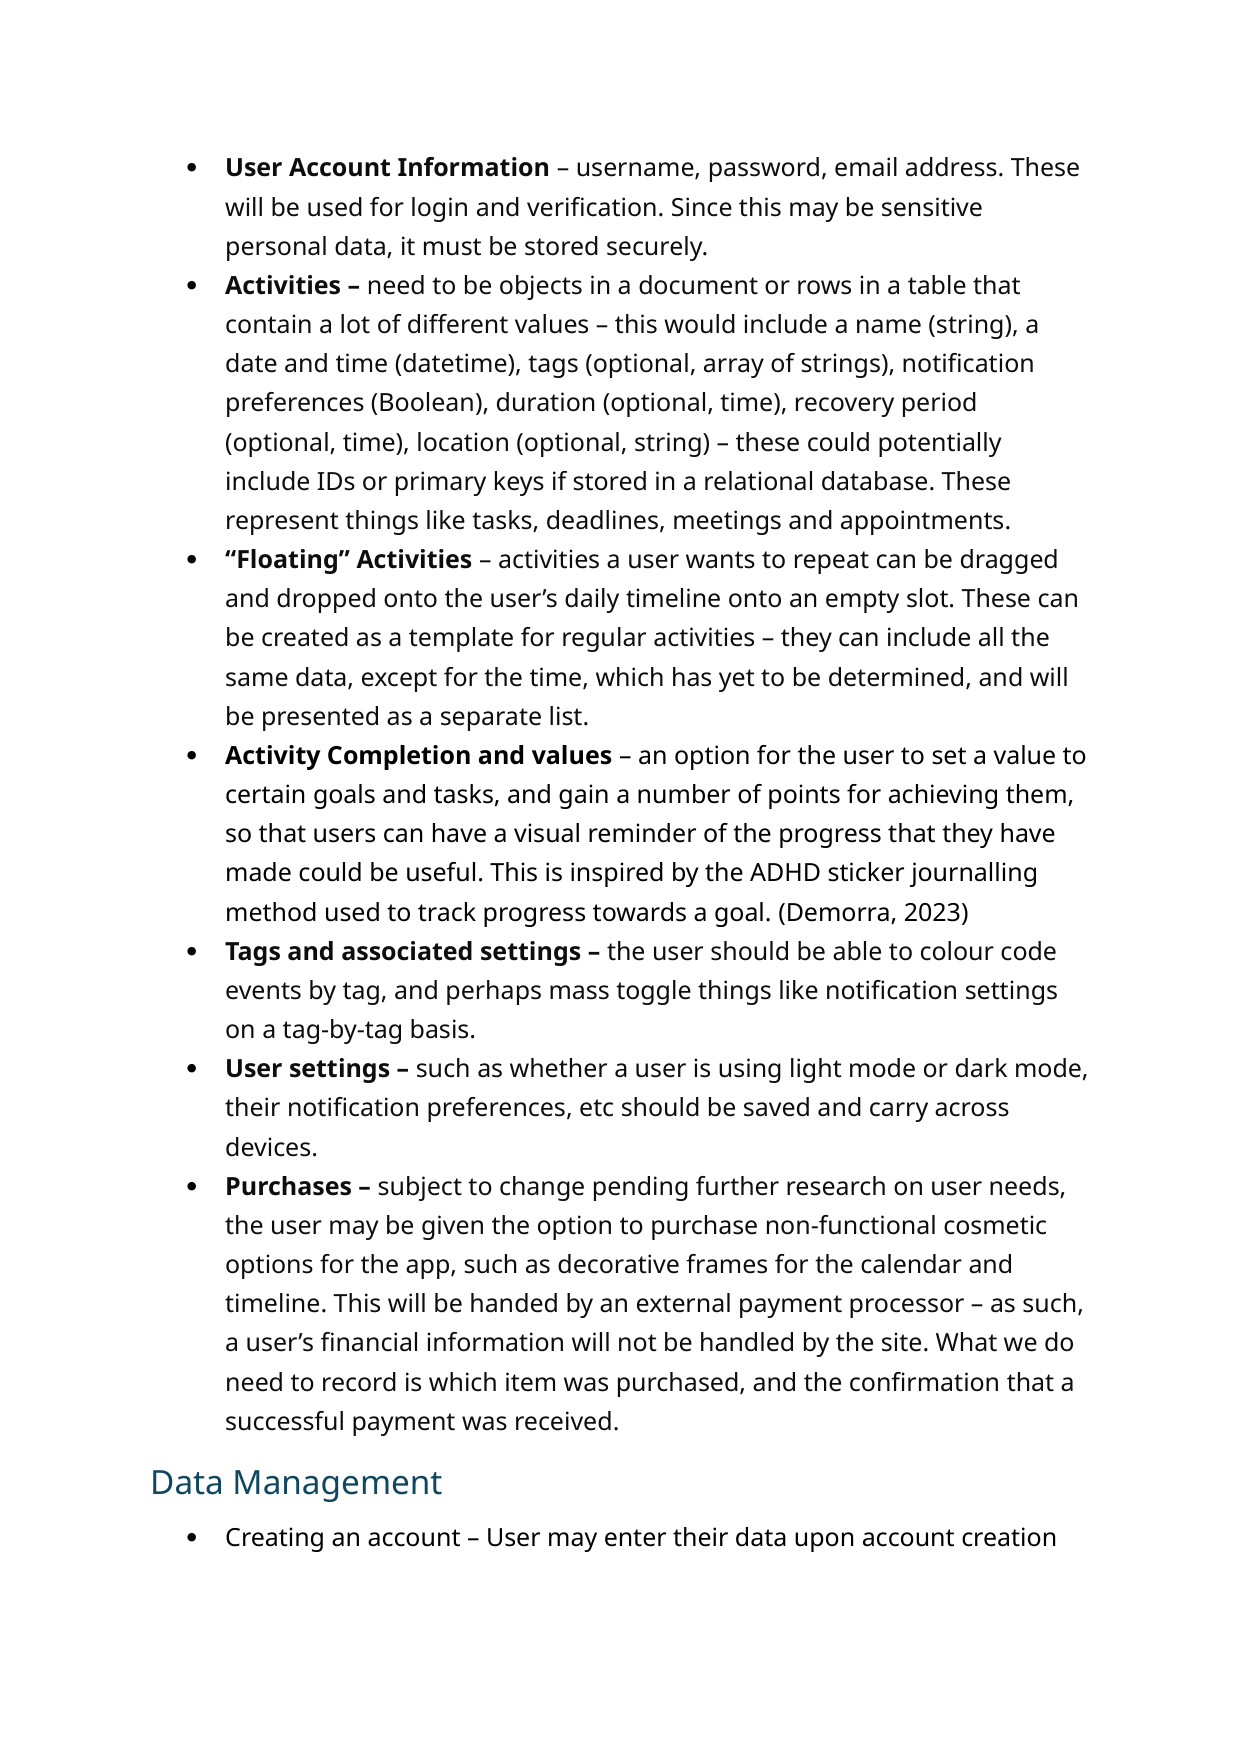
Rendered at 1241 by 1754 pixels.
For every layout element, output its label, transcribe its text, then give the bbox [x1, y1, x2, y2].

list User settings – such as whether a user is using light mode or dark mode, their notification preferences, etc should be saved and carry across devices. [187, 1051, 1090, 1163]
list Purchases – subject to change pending further research on user needs, the user may be given the option to purchase non-functional cosmetic options for the app, such as decorative frames for the calendar and timeline. This will be handed by an external payment processor – as such, a user’s financial information will not be handled by the site. What we do need to record is which item was purchased, and the confirmation that a successful payment was received. [187, 1168, 1090, 1437]
list Activity Completion and values – an option for the user to set a value to certain goals and tasks, and gain a number of points for achieving them, so that users can have a visual reminder of the progress that they have made could be useful. This is inspired by the ADHD sticker journalling method used to track progress towards a goal. (Demorra, 2023) [187, 737, 1090, 928]
subtitle Data Management [150, 1459, 1090, 1504]
list User Account Information – username, password, email address. These will be used for login and verification. Since this may be sensitive personal data, it must be stored securely. [187, 150, 1090, 262]
list Tags and associated settings – the user should be able to colour code events by tag, and perhaps mass toggle things like notification settings on a tag-by-tag basis. [187, 933, 1090, 1046]
list “Floating” Activities – activities a user wants to repeat can be dragged and dropped onto the user’s daily timeline onto an empty slot. These can be created as a template for regular activities – they can include all the same data, except for the time, which has yet to be determined, and will be presented as a separate list. [187, 542, 1090, 732]
list Activities – need to be objects in a document or rows in a table that contain a lot of different values – this would include a name (string), a date and time (datetime), tags (optional, array of strings), notification preferences (Boolean), duration (optional, time), recovery period (optional, time), location (optional, string) – these could potentially include IDs or primary keys if stored in a relational database. These represent things like tasks, deadlines, meetings and appointments. [187, 267, 1090, 537]
list Creating an account – User may enter their data upon account creation [187, 1520, 1090, 1554]
